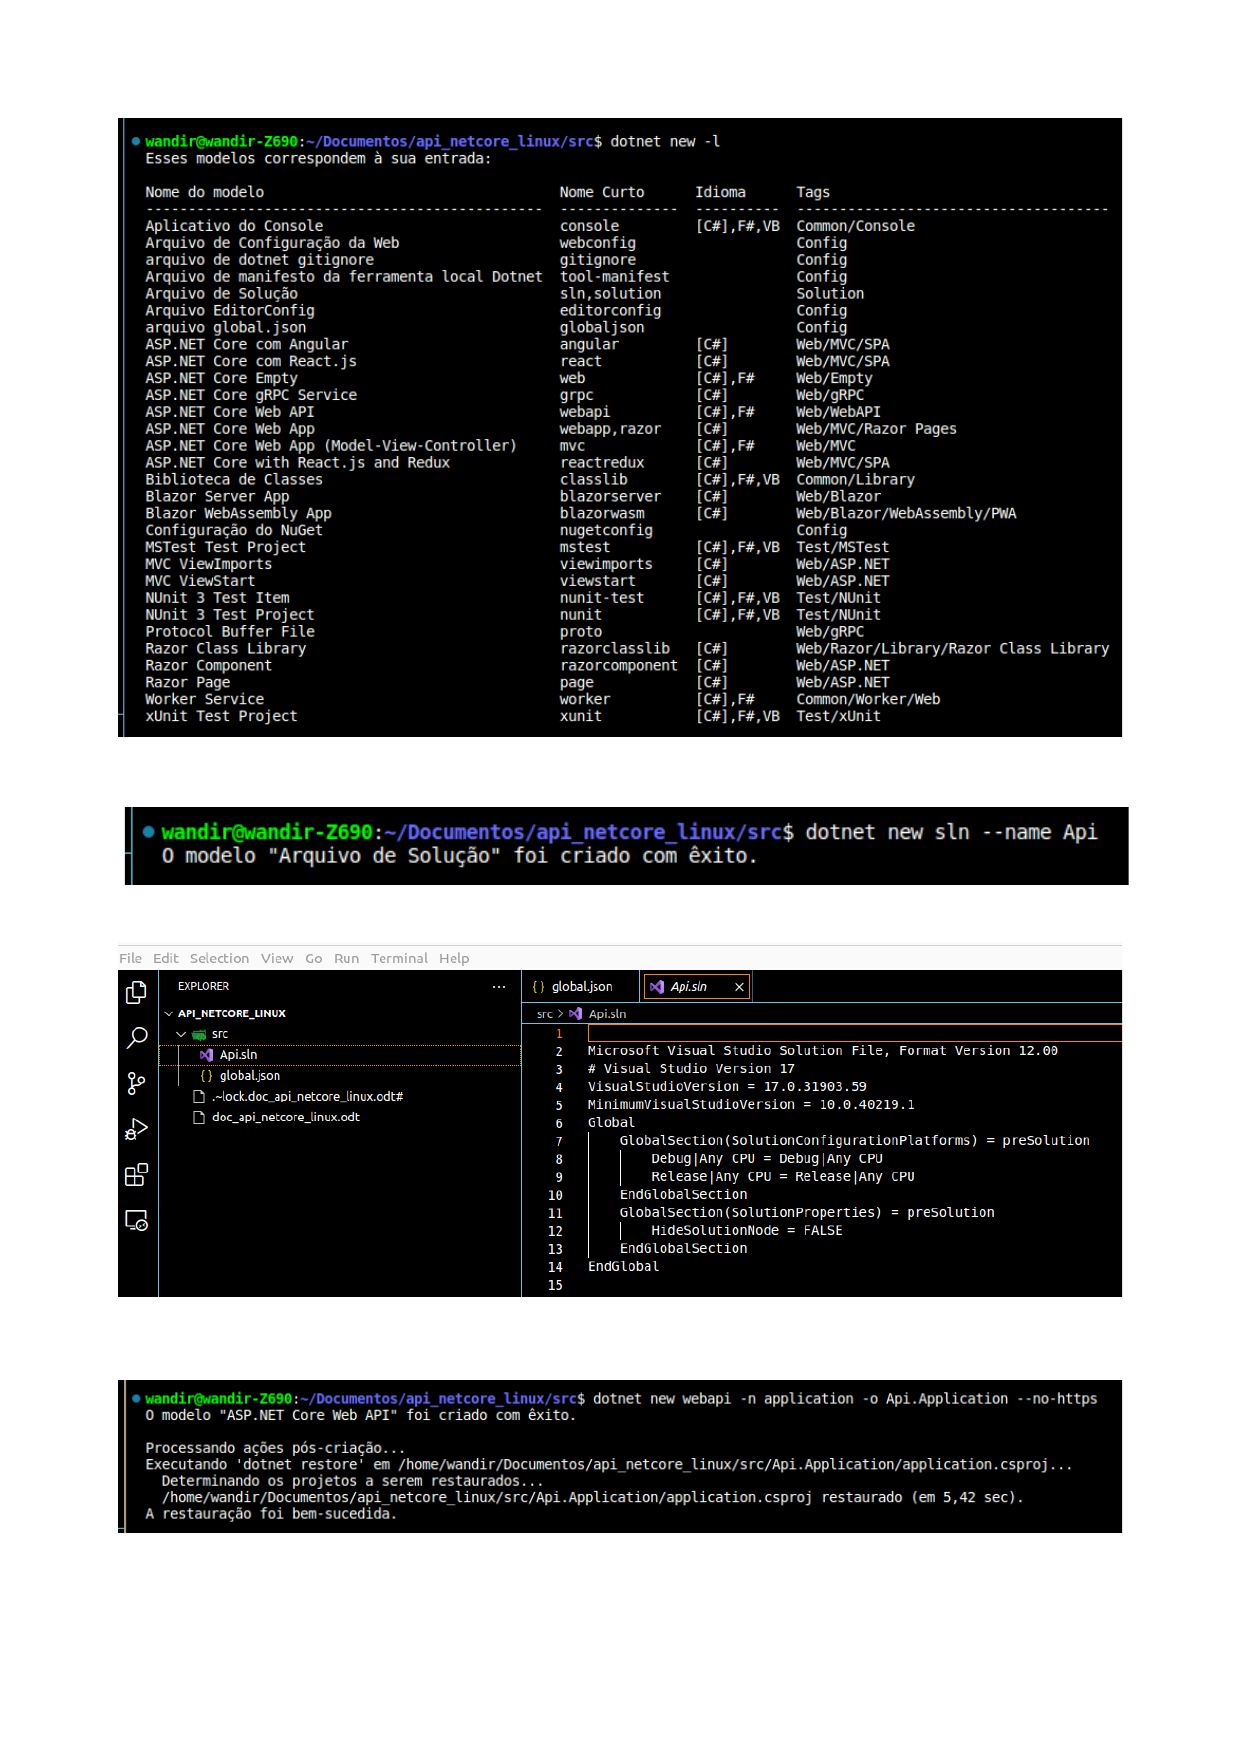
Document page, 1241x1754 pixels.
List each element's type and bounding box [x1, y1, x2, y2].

picture [124, 807, 1129, 885]
picture [118, 1380, 1123, 1533]
picture [118, 118, 1123, 737]
picture [118, 942, 1123, 1297]
